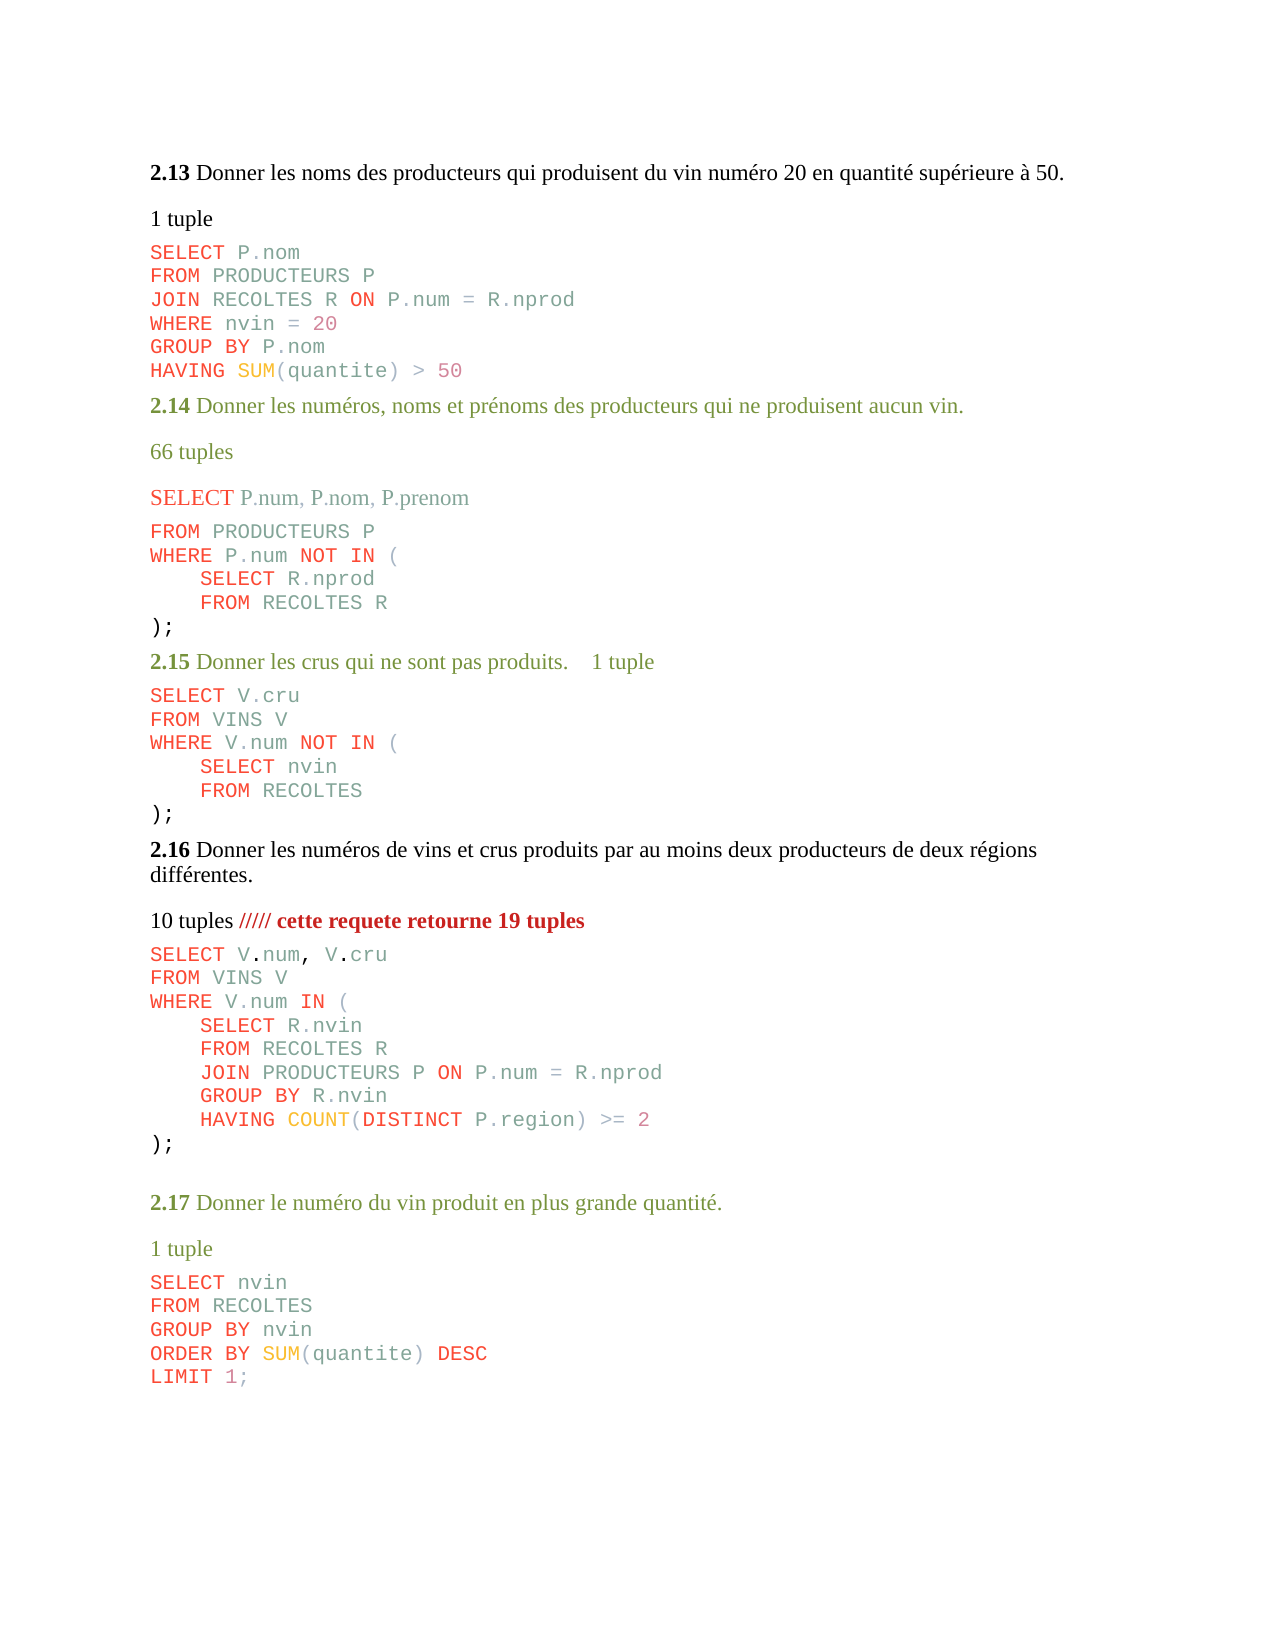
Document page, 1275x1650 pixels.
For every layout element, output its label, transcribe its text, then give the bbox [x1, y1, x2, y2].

text SELECT P.num, P.nom, P.prenom [150, 486, 1125, 511]
text JOIN RECOLTES R ON P.num = R.nprod [150, 289, 1125, 313]
text LIMIT 1; [150, 1366, 1125, 1390]
text 2.13 Donner les noms des producteurs qui produisent du vin numéro 20 en quantité supérieure à 50. [150, 160, 1125, 185]
text ORDER BY SUM(quantite) DESC [150, 1343, 1125, 1366]
text ); [150, 1133, 1125, 1156]
text WHERE P.num NOT IN ( [150, 545, 1125, 568]
text WHERE nvin = 20 [150, 313, 1125, 336]
text GROUP BY nvin [150, 1319, 1125, 1343]
text FROM RECOLTES [150, 1295, 1125, 1319]
text 2.14 Donner les numéros, noms et prénoms des producteurs qui ne produisent aucun vin. [150, 394, 1125, 419]
text 1 tuple [150, 206, 1125, 231]
text GROUP BY R.nvin [150, 1086, 1125, 1109]
text SELECT P.nom [150, 242, 1125, 265]
text ); [150, 803, 1125, 827]
text SELECT V.cru [150, 685, 1125, 709]
text SELECT nvin [150, 756, 1125, 780]
text FROM PRODUCTEURS P [150, 521, 1125, 545]
text FROM VINS V [150, 709, 1125, 732]
text SELECT V.num, V.cru [150, 944, 1125, 967]
text 2.15 Donner les crus qui ne sont pas produits. 1 tuple [150, 650, 1125, 675]
text JOIN PRODUCTEURS P ON P.num = R.nprod [150, 1062, 1125, 1086]
text 66 tuples [150, 440, 1125, 465]
text HAVING COUNT(DISTINCT P.region) >= 2 [150, 1109, 1125, 1133]
text SELECT R.nvin [150, 1014, 1125, 1038]
text SELECT nvin [150, 1272, 1125, 1295]
text WHERE V.num IN ( [150, 991, 1125, 1014]
text 2.17 Donner le numéro du vin produit en plus grande quantité. [150, 1191, 1125, 1216]
text FROM RECOLTES [150, 780, 1125, 803]
text 1 tuple [150, 1236, 1125, 1261]
text WHERE V.num NOT IN ( [150, 732, 1125, 756]
text SELECT R.nprod [150, 568, 1125, 592]
text ); [150, 616, 1125, 639]
text GROUP BY P.nom [150, 336, 1125, 360]
text FROM RECOLTES R [150, 1038, 1125, 1062]
text FROM RECOLTES R [150, 592, 1125, 616]
text 10 tuples ///// cette requete retourne 19 tuples [150, 908, 1125, 933]
text HAVING SUM(quantite) > 50 [150, 360, 1125, 383]
text FROM VINS V [150, 967, 1125, 991]
text FROM PRODUCTEURS P [150, 265, 1125, 289]
text 2.16 Donner les numéros de vins et crus produits par au moins deux producteurs de deux régions différentes. [150, 837, 1125, 887]
